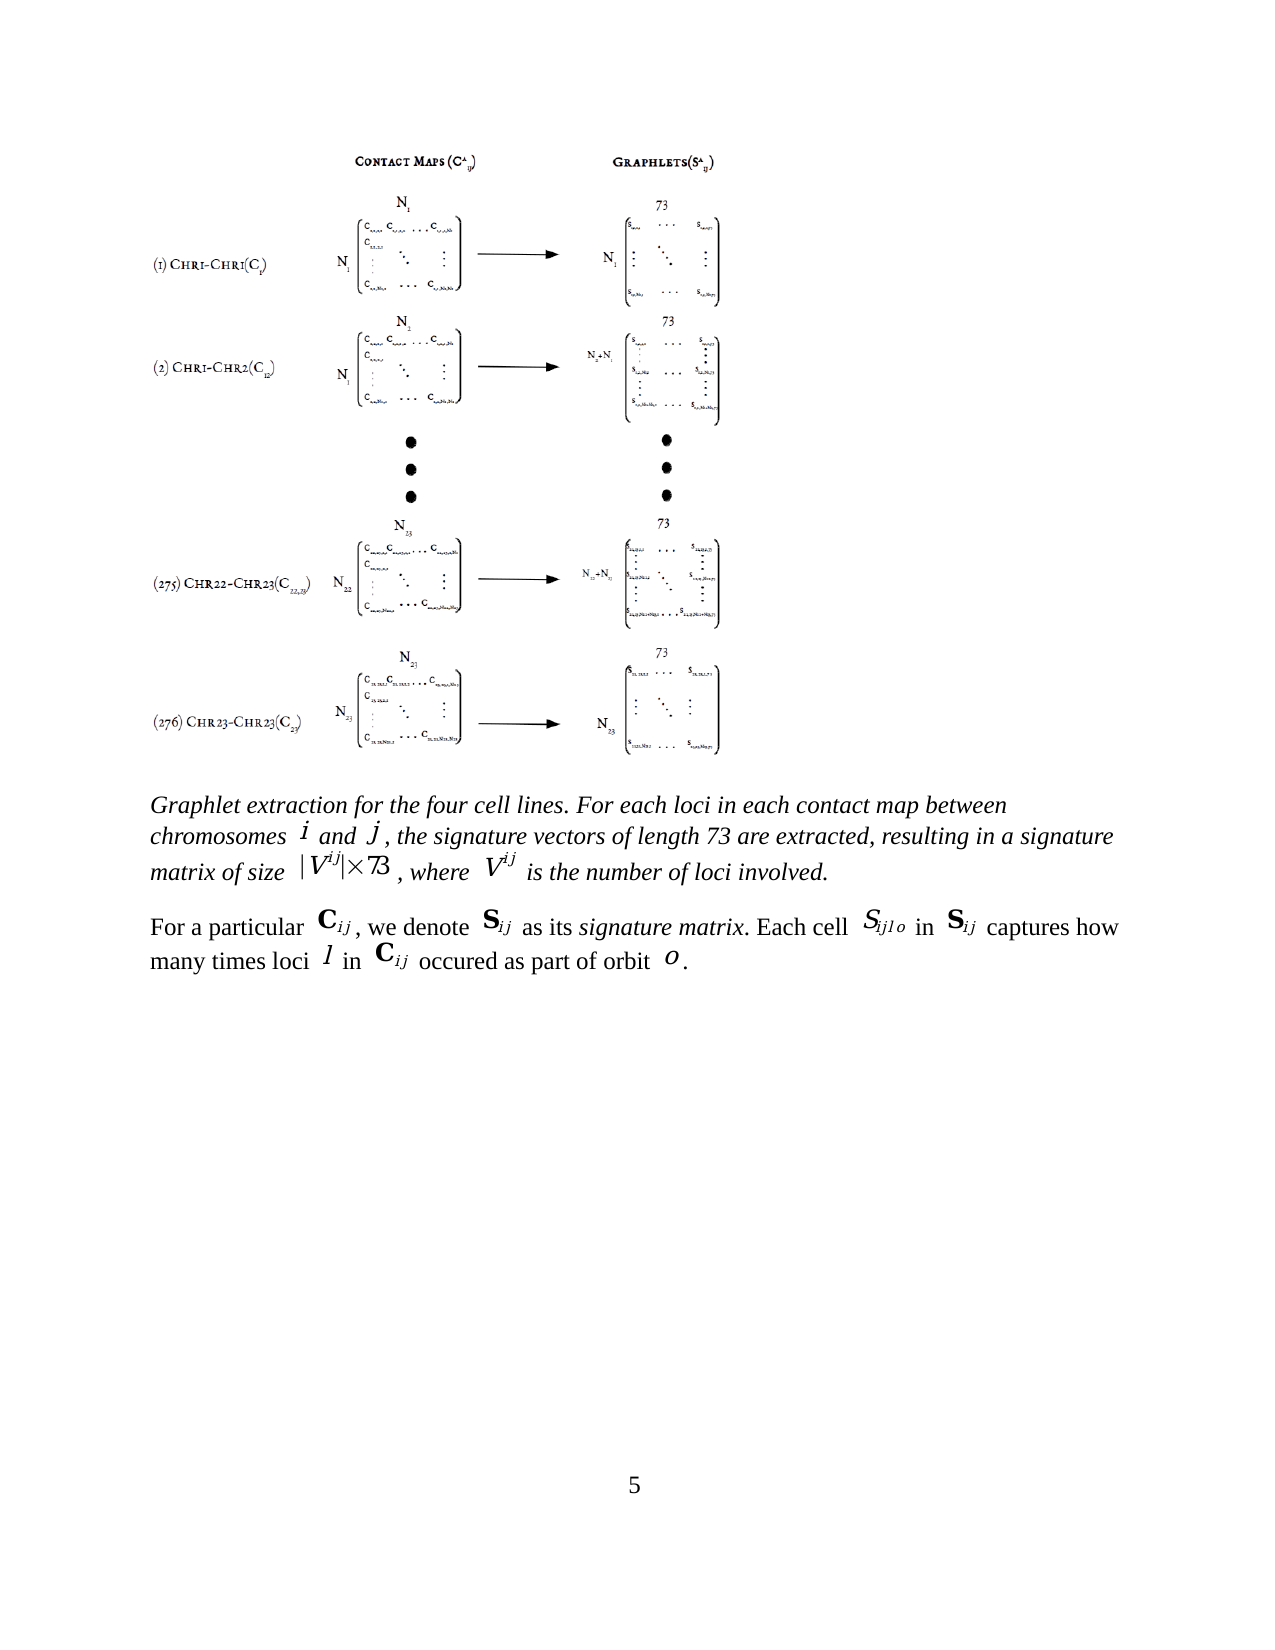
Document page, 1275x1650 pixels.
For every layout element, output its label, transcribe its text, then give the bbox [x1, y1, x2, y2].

text For a particular , we denote as its signature matrix. Each cell in captures how many times loci in occured as part of orbit . [150, 908, 1125, 974]
picture [150, 150, 734, 778]
text Graphlet extraction for the four cell lines. For each loci in each contact map between chromosomes and , the signature vectors of length 73 are extracted, resulting in a signature matrix of size , where is the number of loci involved. [150, 791, 1125, 886]
